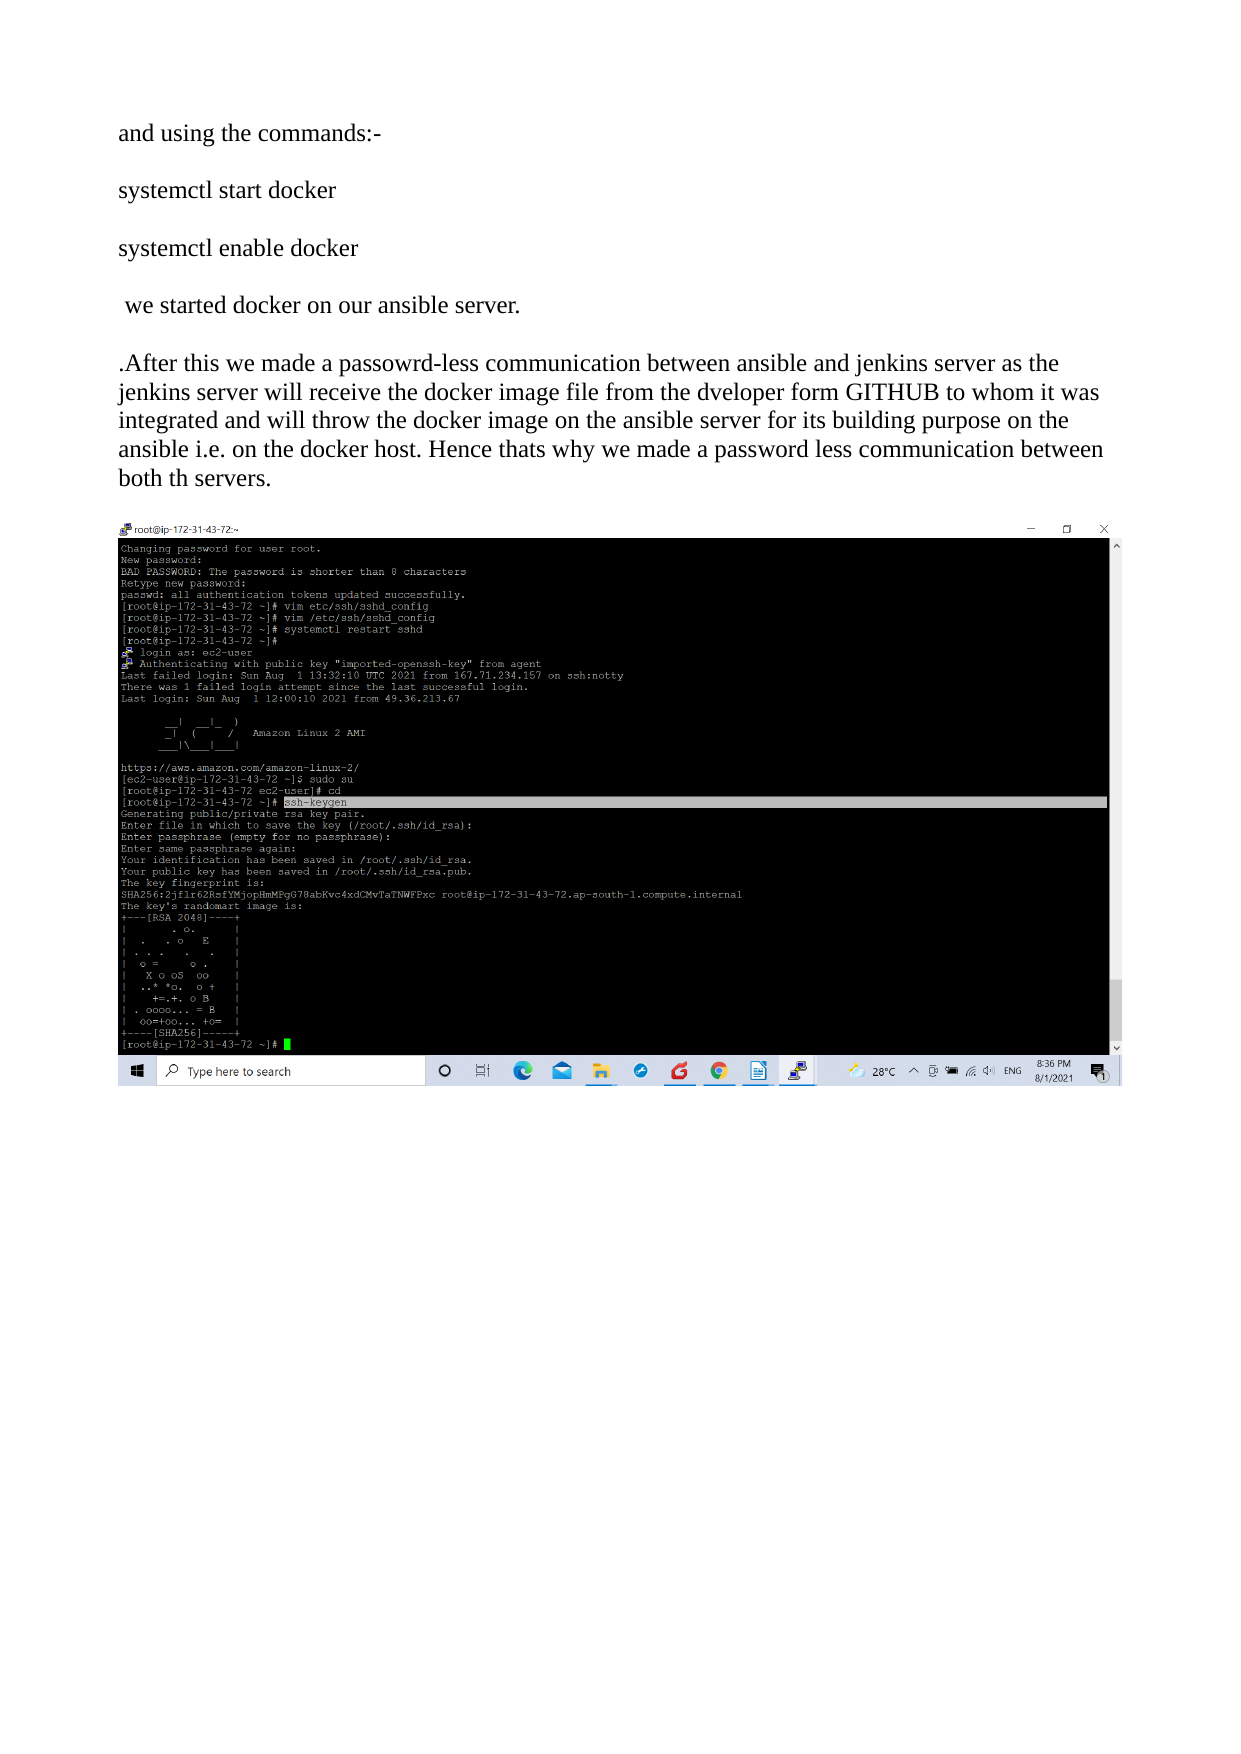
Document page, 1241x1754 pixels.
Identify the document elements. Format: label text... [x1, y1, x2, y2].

text systemctl enable docker [118, 233, 1122, 262]
text .After this we made a passowrd-less communication between ansible and jenkins server as the jenkins server will receive the docker image file from the dveloper form GITHUB to whom it was integrated and will throw the docker image on the ansible server for its building purpose on the ansible i.e. on the docker host. Hence thats why we made a password less communication between both th servers. [118, 348, 1122, 492]
text we started docker on our ansible server. [118, 291, 1122, 319]
text systemctl start docker [118, 176, 1122, 204]
text and using the commands:- [118, 118, 1122, 147]
picture [118, 520, 1123, 1086]
